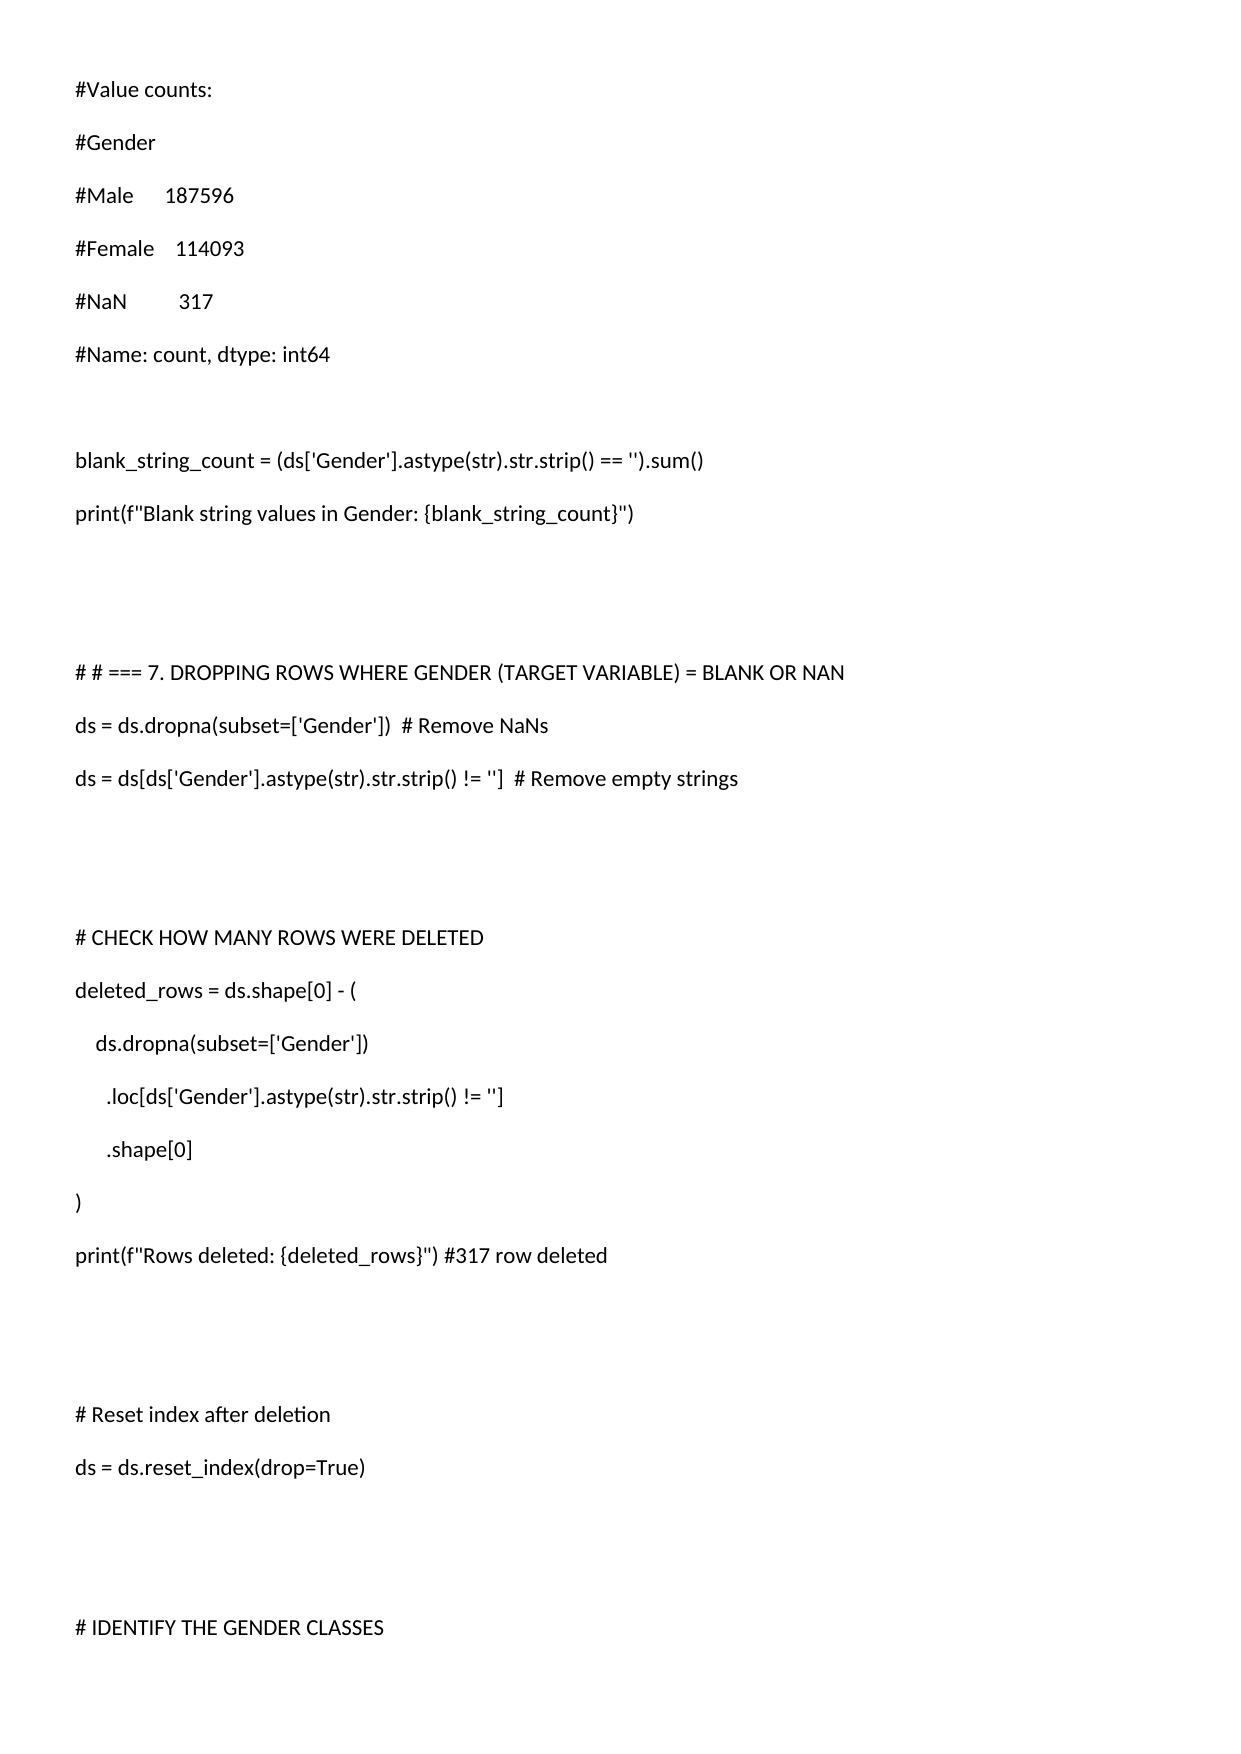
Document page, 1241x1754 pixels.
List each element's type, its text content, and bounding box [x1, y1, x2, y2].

text #Female 114093 [75, 234, 1165, 262]
text ) [75, 1188, 1165, 1216]
text ds = ds.reset_index(drop=True) [75, 1453, 1165, 1482]
text .shape[0] [75, 1135, 1165, 1163]
text ds.dropna(subset=['Gender']) [75, 1029, 1165, 1057]
text #Gender [75, 128, 1165, 156]
text print(f"Blank string values in Gender: {blank_string_count}") [75, 499, 1165, 527]
text #Value counts: [75, 75, 1165, 103]
text # CHECK HOW MANY ROWS WERE DELETED [75, 923, 1165, 951]
text # Reset index after deletion [75, 1401, 1165, 1428]
text #Male 187596 [75, 181, 1165, 209]
text blank_string_count = (ds['Gender'].astype(str).str.strip() == '').sum() [75, 446, 1165, 474]
text # IDENTIFY THE GENDER CLASSES [75, 1613, 1165, 1641]
text #Name: count, dtype: int64 [75, 340, 1165, 368]
text ds = ds[ds['Gender'].astype(str).str.strip() != ''] # Remove empty strings [75, 764, 1165, 792]
text print(f"Rows deleted: {deleted_rows}") #317 row deleted [75, 1241, 1165, 1269]
text ds = ds.dropna(subset=['Gender']) # Remove NaNs [75, 711, 1165, 739]
text deleted_rows = ds.shape[0] - ( [75, 976, 1165, 1004]
text #NaN 317 [75, 287, 1165, 315]
text .loc[ds['Gender'].astype(str).str.strip() != ''] [75, 1082, 1165, 1110]
text # # === 7. DROPPING ROWS WHERE GENDER (TARGET VARIABLE) = BLANK OR NAN [75, 658, 1165, 686]
